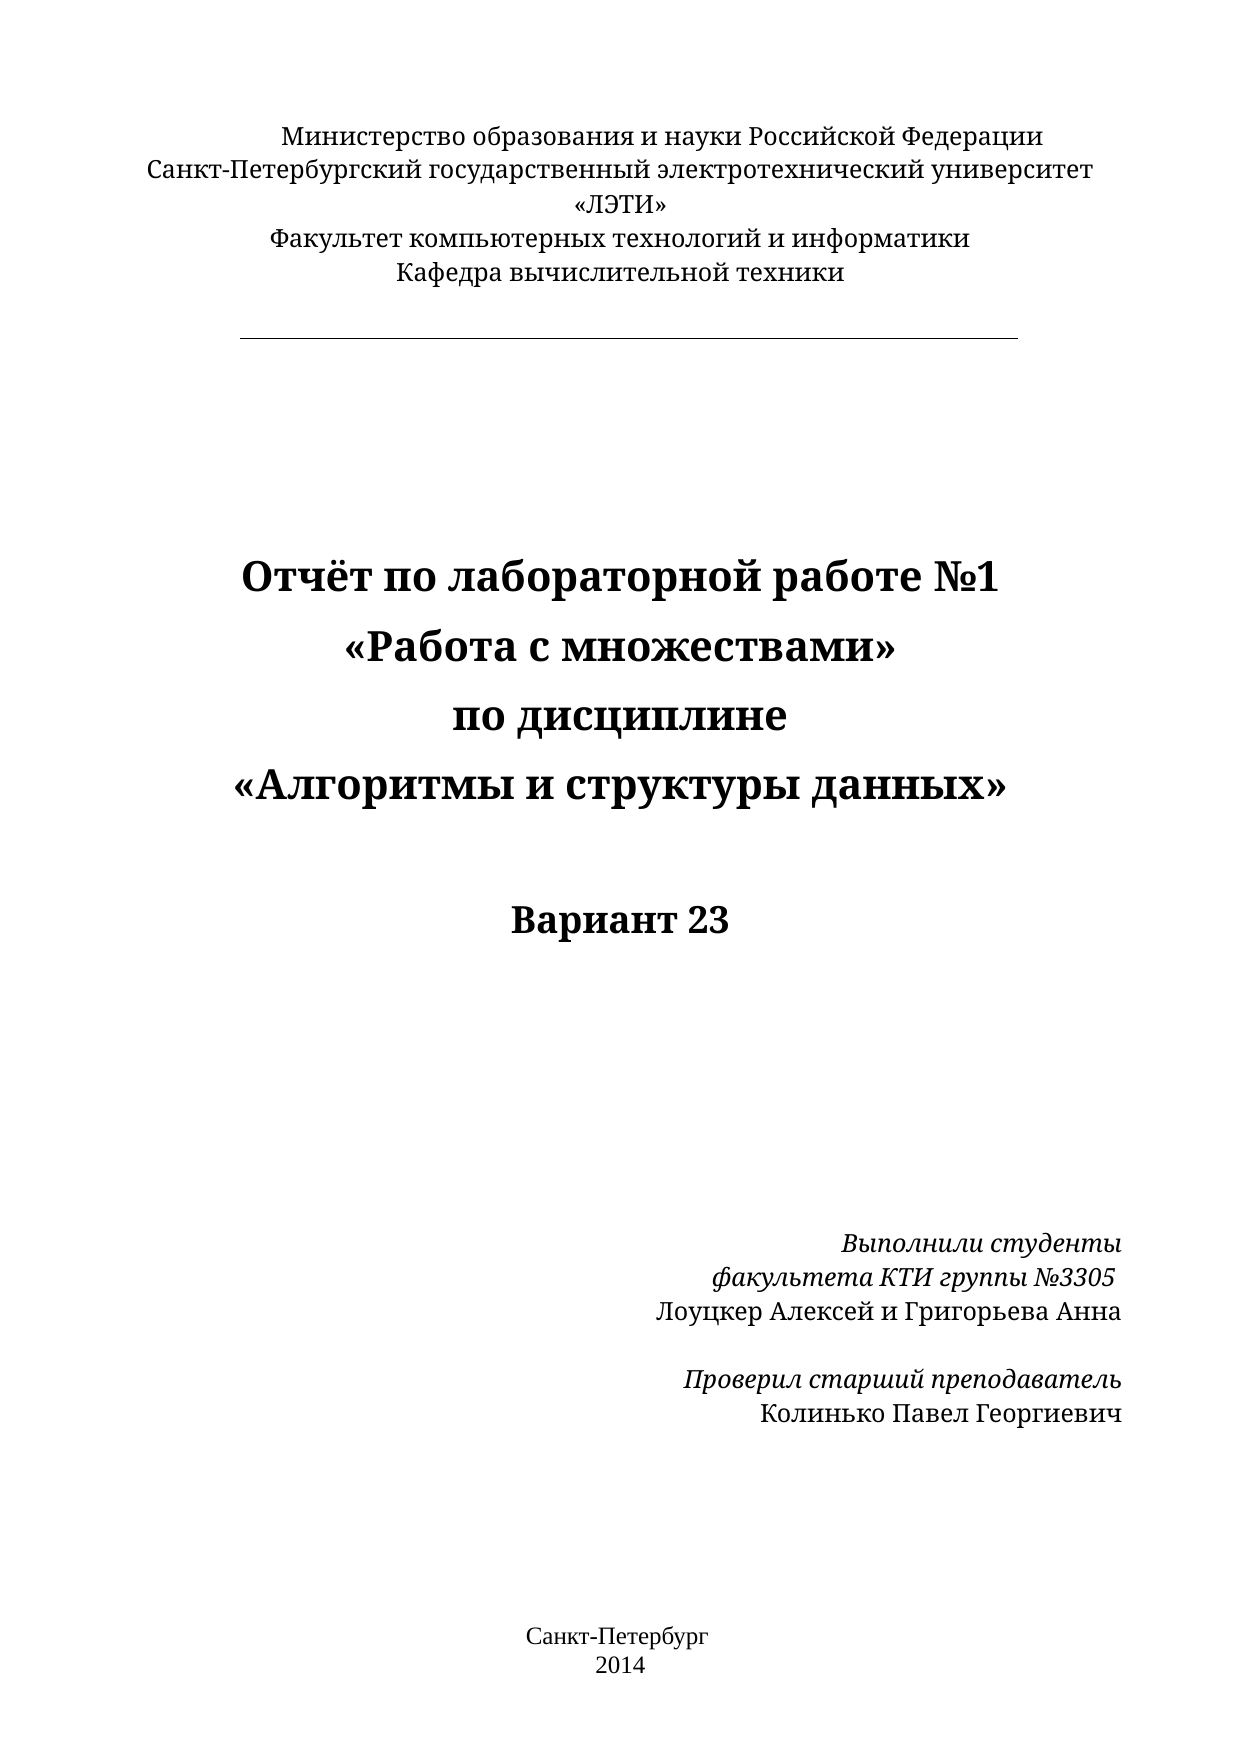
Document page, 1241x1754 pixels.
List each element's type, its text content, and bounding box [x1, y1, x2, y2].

text Колинько Павел Георгиевич [118, 1396, 1122, 1430]
text Санкт-Петербургский государственный электротехнический университет «ЛЭТИ» [118, 152, 1122, 220]
text «Алгоритмы и структуры данных» [118, 755, 1122, 812]
text по дисциплине [118, 686, 1122, 742]
text Факультет компьютерных технологий и информатики [118, 220, 1122, 254]
text Кафедра вычислительной техники [118, 254, 1122, 288]
text Отчёт по лабораторной работе №1 [118, 547, 1122, 604]
text Министерство образования и науки Российской Федерации [118, 118, 1122, 152]
text Выполнили студенты [118, 1225, 1122, 1259]
text Проверил старший преподаватель [118, 1362, 1122, 1396]
text Вариант 23 [118, 893, 1122, 944]
text Лоуцкер Алексей и Григорьева Анна [118, 1293, 1122, 1328]
text факультета КТИ группы №3305 [118, 1259, 1122, 1293]
text «Работа с множествами» [118, 616, 1122, 673]
